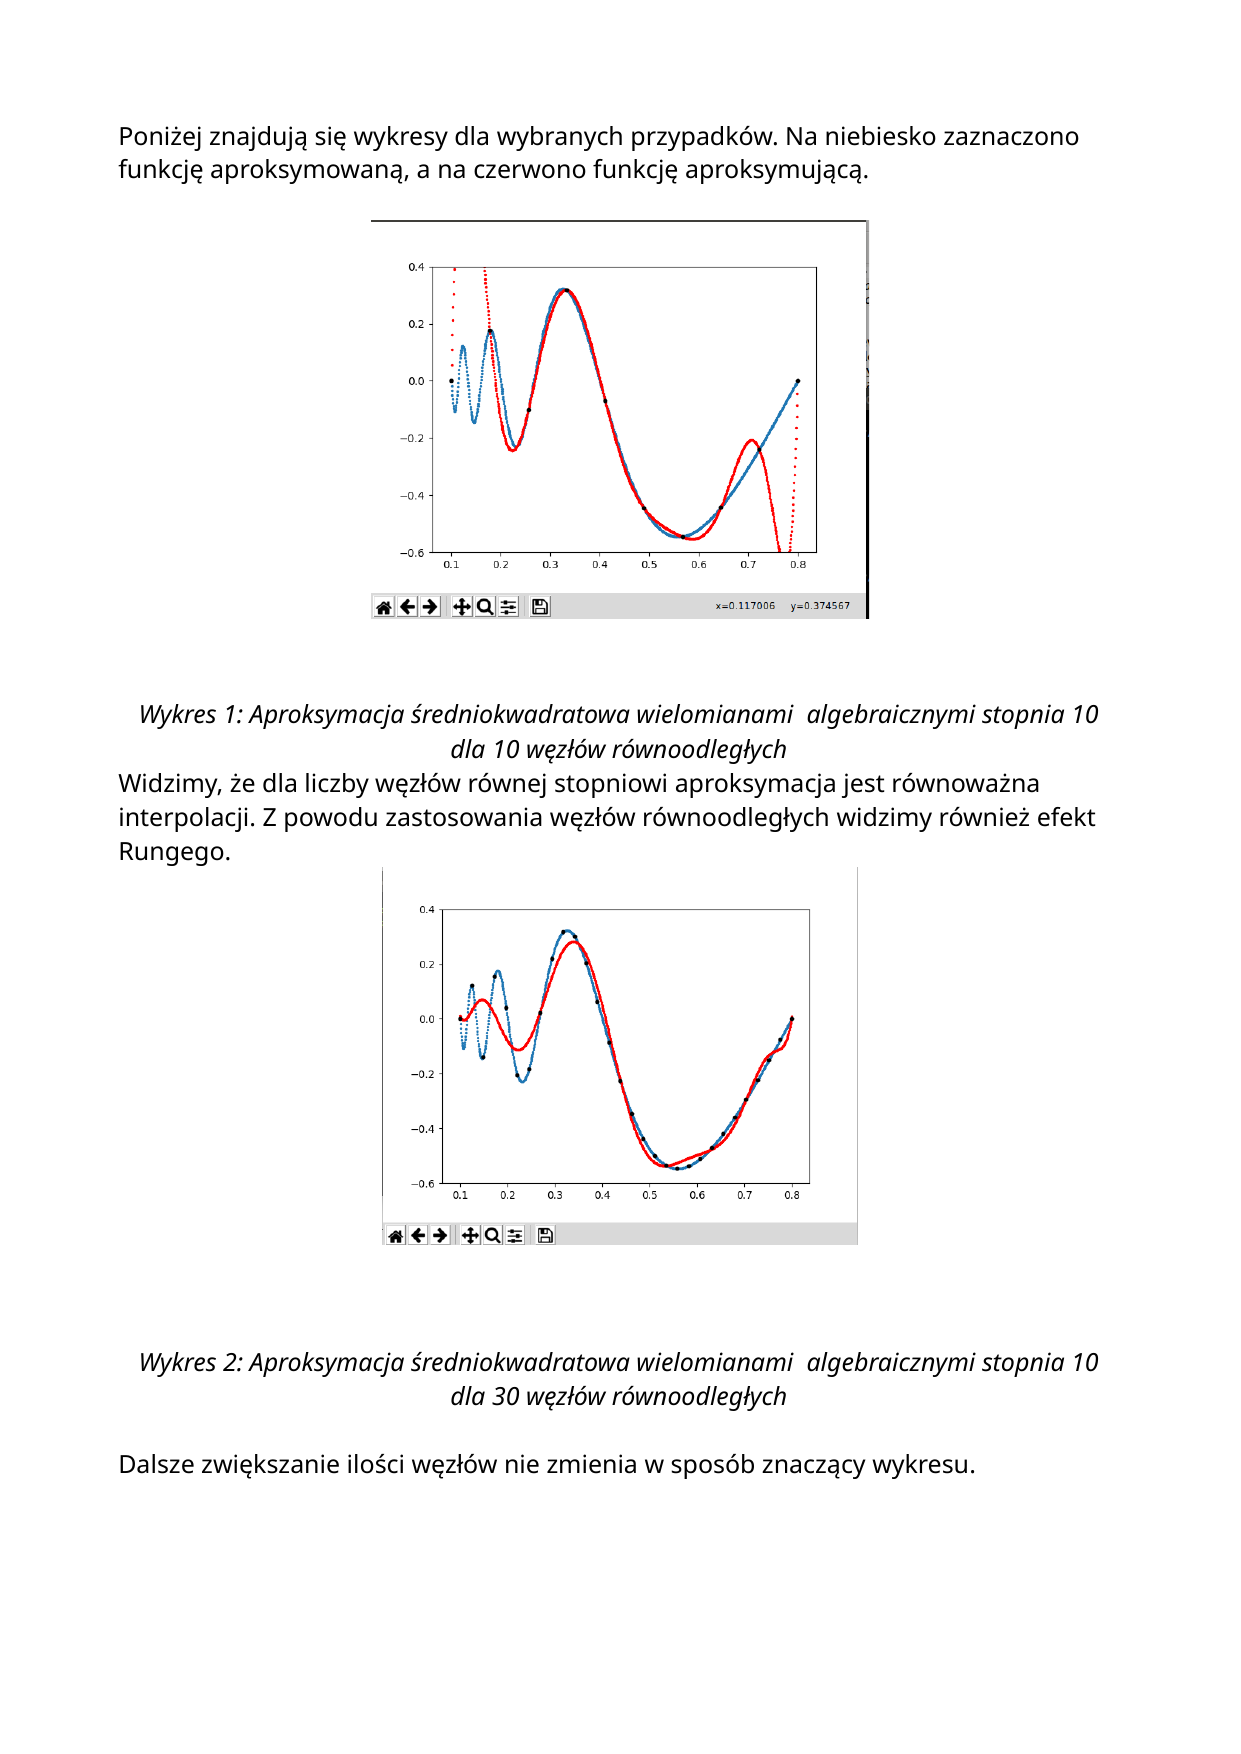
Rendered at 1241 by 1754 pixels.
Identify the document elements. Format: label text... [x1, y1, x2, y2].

text Poniżej znajdują się wykresy dla wybranych przypadków. Na niebiesko zaznaczono funkcję aproksymowaną, a na czerwono funkcję aproksymującą. [118, 118, 1122, 186]
text Wykres 2: Aproksymacja średniokwadratowa wielomianami algebraicznymi stopnia 10 dla 30 węzłów równoodległych [118, 1344, 1122, 1412]
picture [371, 220, 870, 619]
picture [382, 867, 858, 1245]
text Widzimy, że dla liczby węzłów równej stopniowi aproksymacja jest równoważna interpolacji. Z powodu zastosowania węzłów równoodległych widzimy również efekt Rungego. [118, 765, 1122, 867]
text Dalsze zwiększanie ilości węzłów nie zmienia w sposób znaczący wykresu. [118, 1447, 1122, 1481]
text Wykres 1: Aproksymacja średniokwadratowa wielomianami algebraicznymi stopnia 10 dla 10 węzłów równoodległych [118, 697, 1122, 765]
